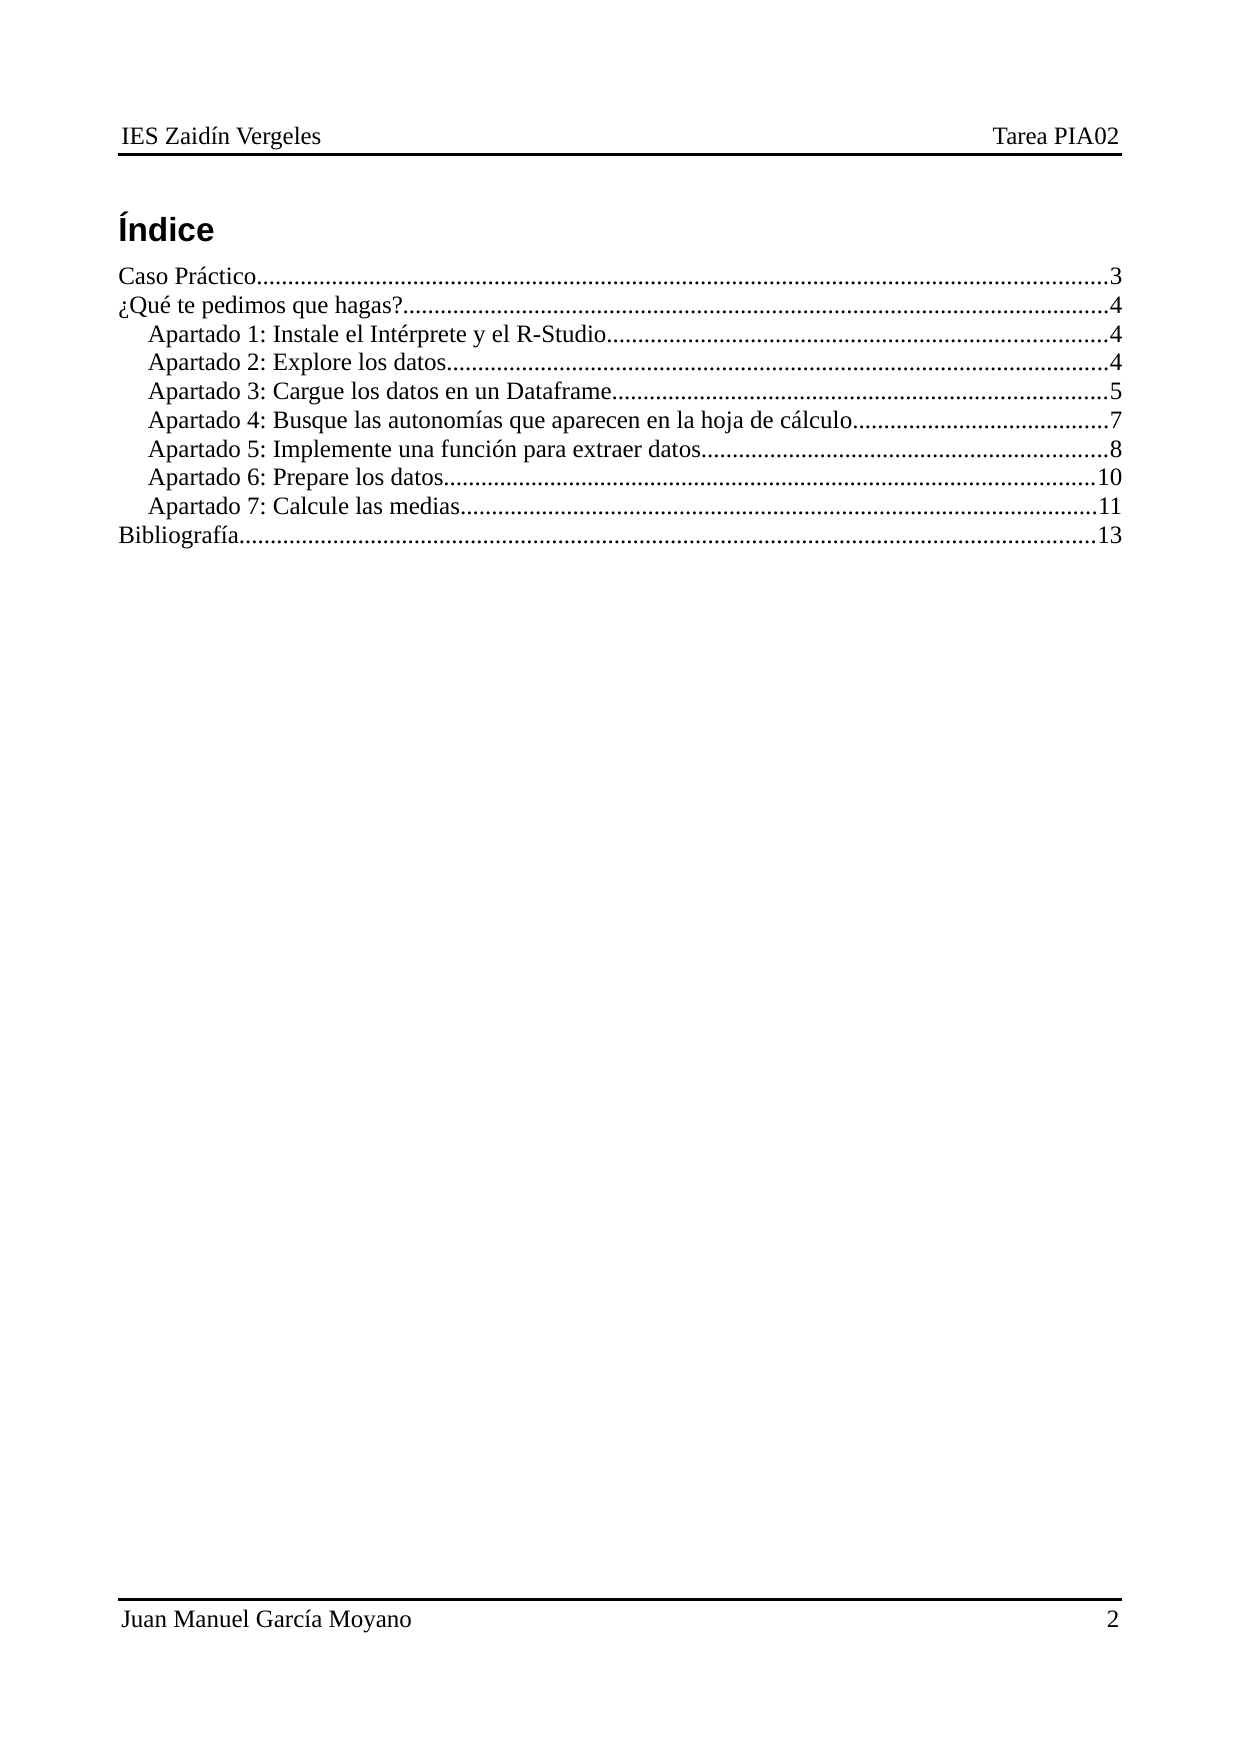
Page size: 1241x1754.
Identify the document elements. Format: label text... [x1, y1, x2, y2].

subtitle Índice [118, 210, 1122, 249]
text Apartado 7: Calcule las medias 11 [148, 491, 1122, 520]
text Caso Práctico 3 [118, 261, 1122, 290]
text Apartado 3: Cargue los datos en un Dataframe 5 [148, 376, 1122, 405]
text Apartado 5: Implemente una función para extraer datos 8 [148, 434, 1122, 462]
text Bibliografía 13 [118, 520, 1122, 549]
text Apartado 1: Instale el Intérprete y el R-Studio 4 [148, 319, 1122, 347]
text Apartado 6: Prepare los datos 10 [148, 462, 1122, 491]
text Apartado 2: Explore los datos 4 [148, 347, 1122, 376]
text Apartado 4: Busque las autonomías que aparecen en la hoja de cálculo. 7 [148, 405, 1122, 434]
text ¿Qué te pedimos que hagas? 4 [118, 290, 1122, 319]
